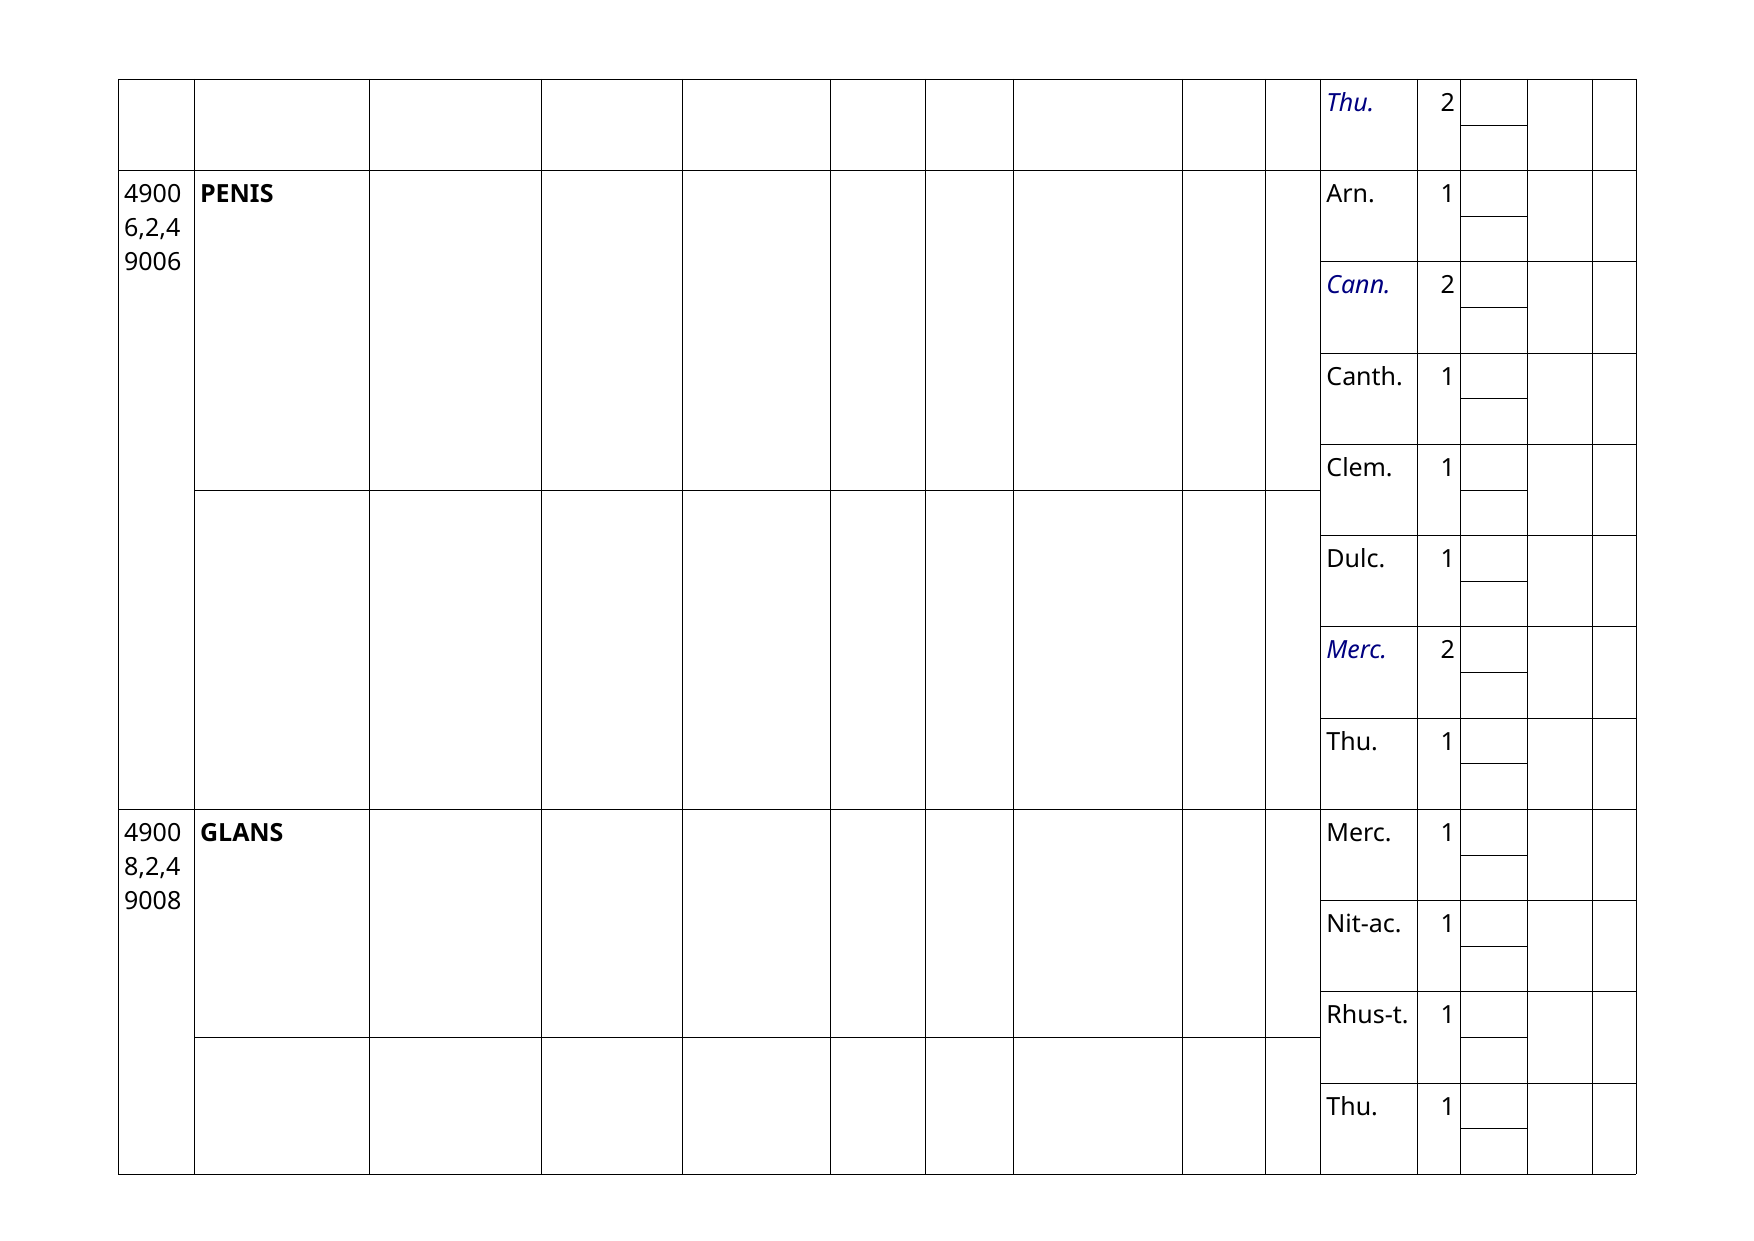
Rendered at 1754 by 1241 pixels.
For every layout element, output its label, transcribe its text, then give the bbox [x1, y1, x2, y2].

table_cell [1461, 947, 1527, 991]
table_cell Merc. [1321, 627, 1417, 718]
table_cell [1014, 80, 1182, 170]
table_cell [542, 171, 682, 489]
table_cell 1 [1418, 992, 1460, 1083]
table_cell Thu. [1321, 1084, 1417, 1174]
table_cell [1014, 1038, 1182, 1174]
table_cell [1593, 627, 1636, 718]
table_cell [1461, 171, 1527, 216]
table_cell [195, 1038, 369, 1174]
table_cell [1461, 491, 1527, 535]
table_cell [683, 171, 830, 489]
table_cell glans [195, 810, 369, 1037]
table_cell [1593, 536, 1636, 626]
table_cell 49006,2,49006 [119, 171, 194, 809]
table_cell [119, 80, 194, 170]
table_cell 1 [1418, 1084, 1460, 1174]
table_cell 2 [1418, 627, 1460, 718]
table_cell [370, 491, 541, 809]
table_cell [1528, 627, 1592, 718]
table_cell Nit-ac. [1321, 901, 1417, 991]
table_cell Dulc. [1321, 536, 1417, 626]
table_cell [1593, 992, 1636, 1083]
table_cell penis [195, 171, 369, 489]
table_cell [1528, 810, 1592, 900]
table_cell Thu. [1321, 719, 1417, 809]
table_cell [1183, 171, 1265, 489]
table_cell [1461, 80, 1527, 124]
table_cell [1461, 308, 1527, 353]
table_cell [195, 80, 369, 170]
table_cell [1266, 171, 1320, 489]
table_cell [831, 80, 925, 170]
table_cell [370, 80, 541, 170]
table_cell [1266, 1038, 1320, 1174]
table_cell [370, 1038, 541, 1174]
table_cell [1183, 1038, 1265, 1174]
table_cell [1528, 992, 1592, 1083]
table_cell [542, 1038, 682, 1174]
table_cell [1528, 536, 1592, 626]
table_cell [1528, 354, 1592, 444]
table_cell [683, 80, 830, 170]
table_cell [1461, 1129, 1527, 1174]
table_cell [1461, 126, 1527, 170]
table_cell [1528, 901, 1592, 991]
table_cell [542, 810, 682, 1037]
table_cell [831, 171, 925, 489]
table_cell [926, 80, 1013, 170]
table_cell [831, 491, 925, 809]
table_cell [1461, 1038, 1527, 1083]
table_cell [1266, 491, 1320, 809]
table_cell [1183, 491, 1265, 809]
table_cell [1461, 810, 1527, 854]
table_cell [1593, 901, 1636, 991]
table_cell Clem. [1321, 445, 1417, 535]
table_cell [1461, 719, 1527, 763]
table_cell [1461, 901, 1527, 946]
table_cell [1014, 810, 1182, 1037]
table_cell 1 [1418, 810, 1460, 900]
table_cell [1461, 992, 1527, 1037]
table_cell [926, 810, 1013, 1037]
table_cell Rhus-t. [1321, 992, 1417, 1083]
table_cell [1183, 810, 1265, 1037]
table_cell Arn. [1321, 171, 1417, 261]
table_cell [1593, 262, 1636, 353]
table_cell 49008,2,49008 [119, 810, 194, 1174]
table_cell [1461, 536, 1527, 581]
table_cell [1528, 445, 1592, 535]
table_cell 1 [1418, 536, 1460, 626]
table_cell [1461, 764, 1527, 809]
table_cell [1461, 354, 1527, 398]
table_cell [1183, 80, 1265, 170]
table_cell [370, 171, 541, 489]
table_cell [1528, 171, 1592, 261]
table_cell [1461, 399, 1527, 444]
table_cell 2 [1418, 262, 1460, 353]
table_cell [1014, 491, 1182, 809]
table_cell [1461, 856, 1527, 900]
table_cell [1461, 627, 1527, 672]
table_cell 1 [1418, 445, 1460, 535]
table_cell Merc. [1321, 810, 1417, 900]
table_cell 1 [1418, 354, 1460, 444]
table_cell [926, 171, 1013, 489]
table_cell [1014, 171, 1182, 489]
table_cell [1461, 673, 1527, 718]
table_cell [542, 491, 682, 809]
table_cell Canth. [1321, 354, 1417, 444]
table_cell [1593, 354, 1636, 444]
table_cell 1 [1418, 719, 1460, 809]
table_cell [1528, 719, 1592, 809]
table_cell [1461, 262, 1527, 307]
table_cell [683, 1038, 830, 1174]
table_cell [831, 810, 925, 1037]
table_cell [1593, 171, 1636, 261]
table_cell [1266, 80, 1320, 170]
table_cell [370, 810, 541, 1037]
table_cell Thu. [1321, 80, 1417, 170]
table_cell 2 [1418, 80, 1460, 170]
table_cell [1528, 1084, 1592, 1174]
table_cell [1593, 80, 1636, 170]
table_cell [926, 491, 1013, 809]
table_cell [1528, 262, 1592, 353]
table_cell [1266, 810, 1320, 1037]
table_cell [1593, 719, 1636, 809]
table_cell Cann. [1321, 262, 1417, 353]
table_cell [1461, 582, 1527, 626]
table_cell [683, 810, 830, 1037]
table_cell 1 [1418, 171, 1460, 261]
table_cell [1593, 1084, 1636, 1174]
table_cell [1461, 1084, 1527, 1128]
table_cell [683, 491, 830, 809]
table_cell [926, 1038, 1013, 1174]
table_cell [542, 80, 682, 170]
table_cell [1593, 810, 1636, 900]
table_cell [831, 1038, 925, 1174]
table_cell [1528, 80, 1592, 170]
table_cell [1461, 445, 1527, 489]
table_cell [195, 491, 369, 809]
table_cell [1593, 445, 1636, 535]
table_cell [1461, 217, 1527, 261]
table_cell 1 [1418, 901, 1460, 991]
